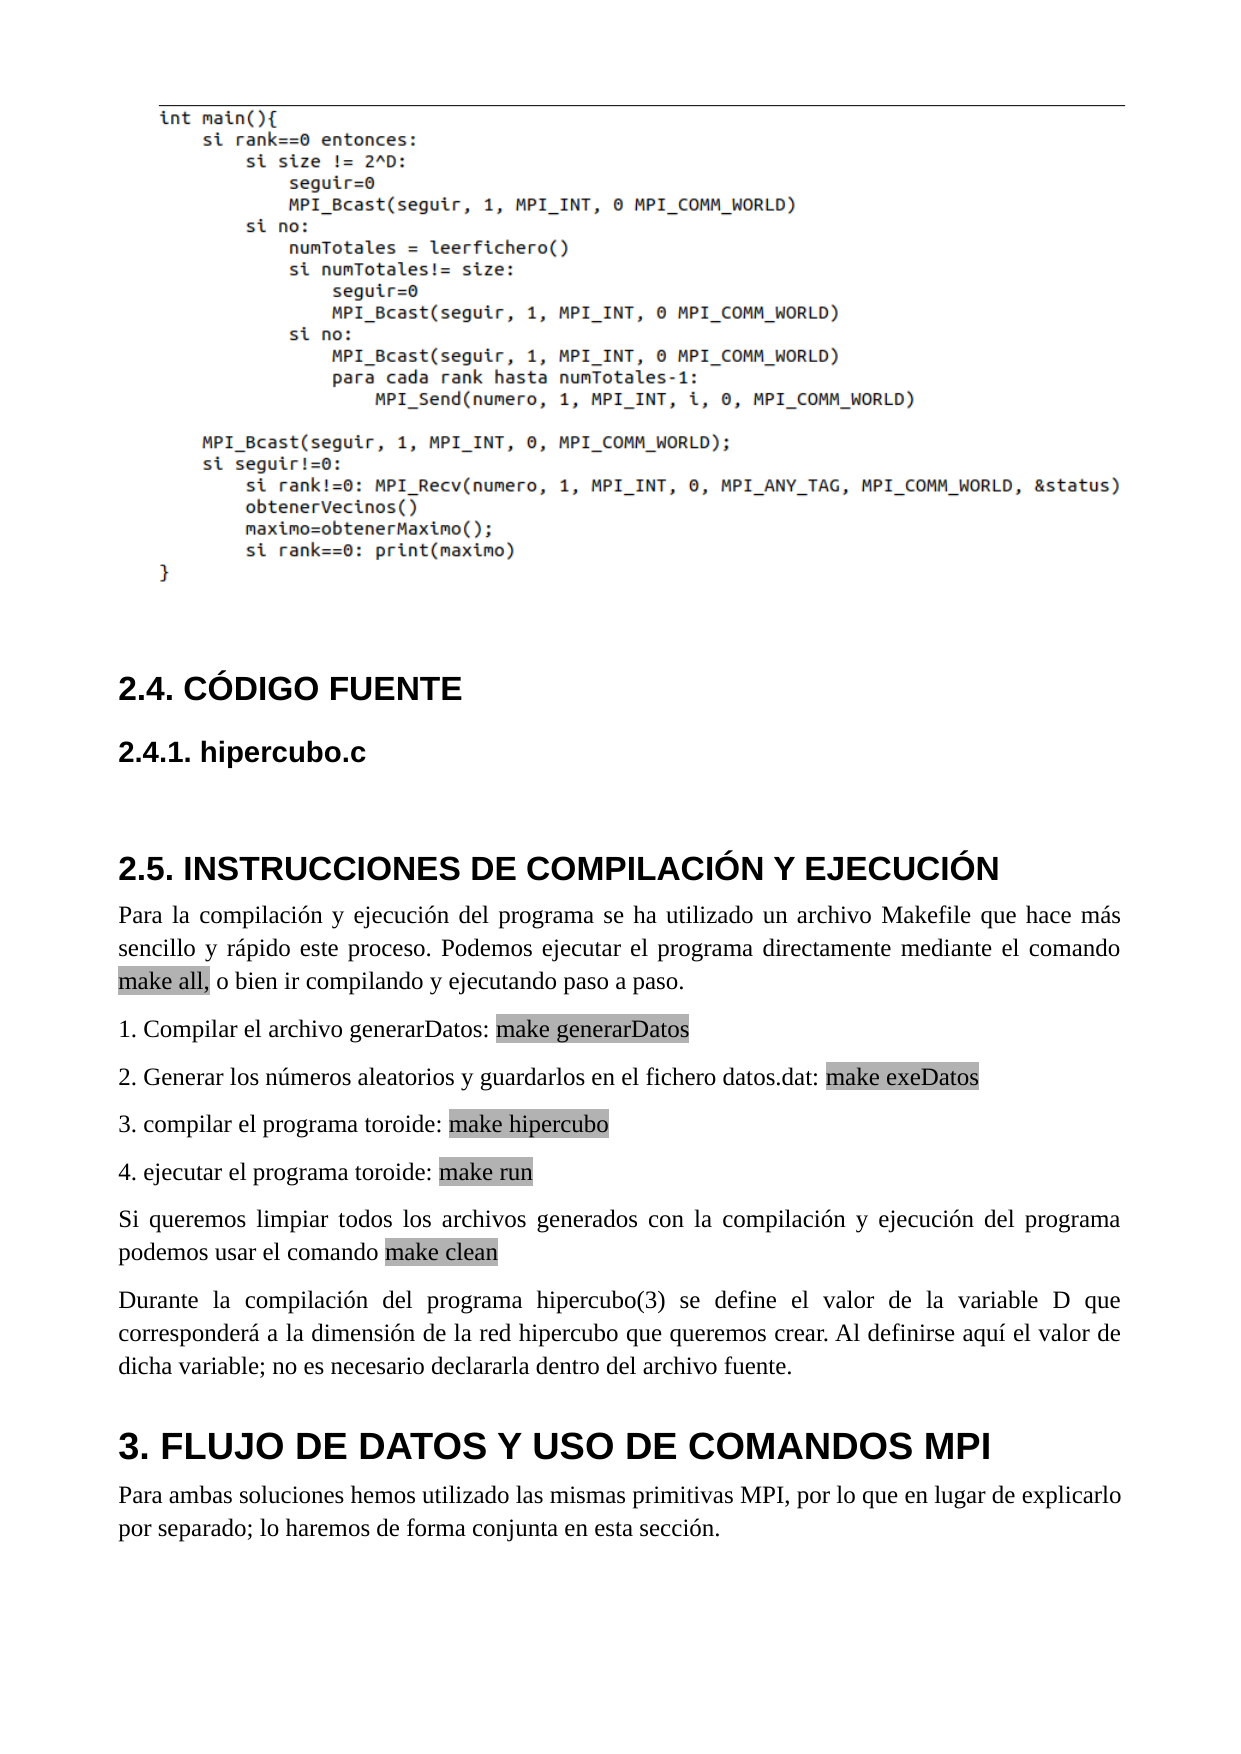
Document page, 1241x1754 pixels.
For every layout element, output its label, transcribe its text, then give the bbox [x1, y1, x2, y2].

text Para la compilación y ejecución del programa se ha utilizado un archivo Makefile que hace más sencillo y rápido este proceso. Podemos ejecutar el programa directamente mediante el comando make all, o bien ir compilando y ejecutando paso a paso. [118, 900, 1122, 995]
text 1. Compilar el archivo generarDatos: make generarDatos [118, 1014, 1122, 1043]
subtitle 2.5. INSTRUCCIONES DE COMPILACIÓN Y EJECUCIÓN [118, 849, 1122, 888]
text Durante la compilación del programa hipercubo(3) se define el valor de la variable D que corresponderá a la dimensión de la red hipercubo que queremos crear. Al definirse aquí el valor de dicha variable; no es necesario declararla dentro del archivo fuente. [118, 1285, 1122, 1380]
subtitle 2.4.1. hipercubo.c [118, 734, 1122, 768]
text Si queremos limpiar todos los archivos generados con la compilación y ejecución del programa podemos usar el comando make clean [118, 1204, 1122, 1266]
subtitle 2.4. CÓDIGO FUENTE [118, 669, 1122, 707]
text 3. compilar el programa toroide: make hipercubo [118, 1109, 1122, 1138]
subtitle 3. FLUJO DE DATOS Y USO DE COMANDOS MPI [118, 1424, 1122, 1467]
text 4. ejecutar el programa toroide: make run [118, 1157, 1122, 1186]
text 2. Generar los números aleatorios y guardarlos en el fichero datos.dat: make exeDatos [118, 1062, 1122, 1090]
text Para ambas soluciones hemos utilizado las mismas primitivas MPI, por lo que en lugar de explicarlo por separado; lo haremos de forma conjunta en esta sección. [118, 1480, 1122, 1542]
picture [158, 105, 1126, 596]
